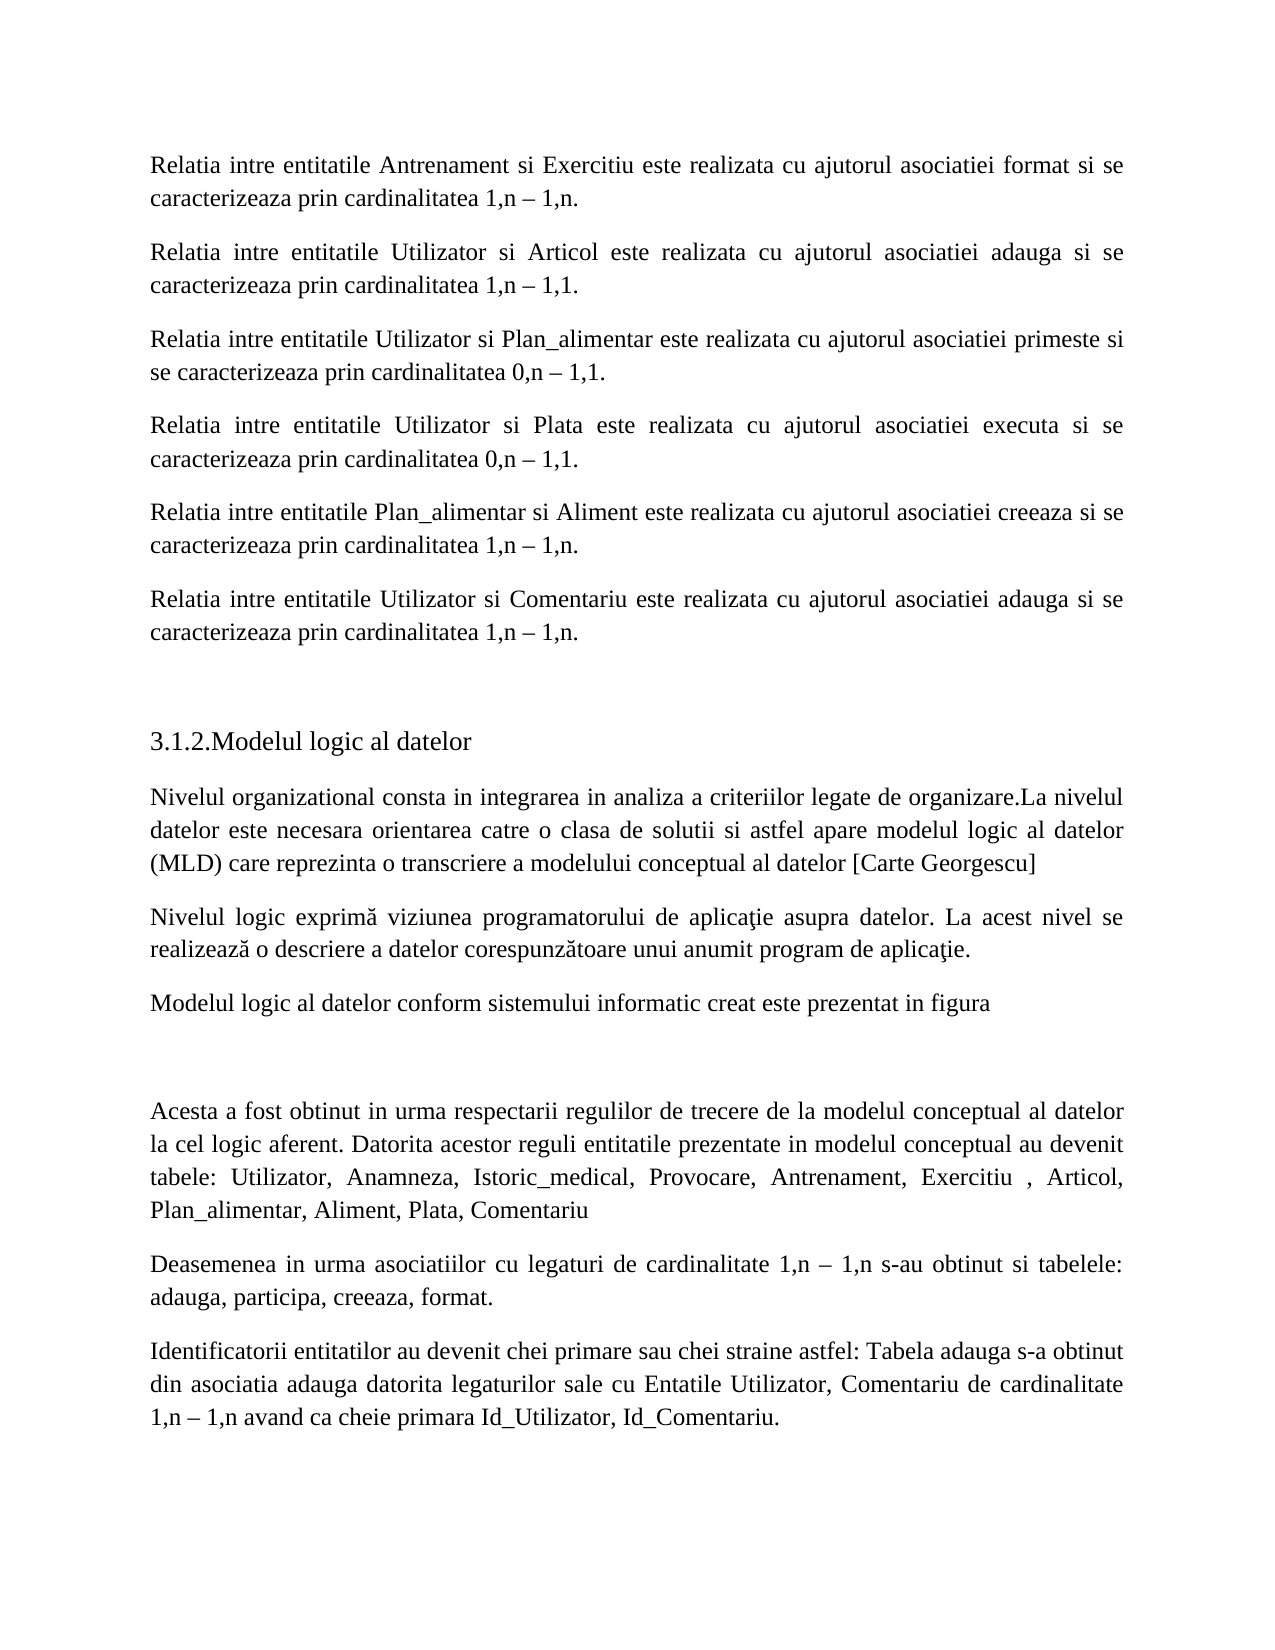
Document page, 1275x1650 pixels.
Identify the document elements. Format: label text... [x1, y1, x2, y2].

text 3.1.2.Modelul logic al datelor [150, 725, 1125, 756]
text Deasemenea in urma asociatiilor cu legaturi de cardinalitate 1,n – 1,n s-au obtinut si tabelele: adauga, participa, creeaza, format. [150, 1249, 1125, 1311]
text Acesta a fost obtinut in urma respectarii regulilor de trecere de la modelul conceptual al datelor la cel logic aferent. Datorita acestor reguli entitatile prezentate in modelul conceptual au devenit tabele: Utilizator, Anamneza, Istoric_medical, Provocare, Antrenament, Exercitiu , Articol, Plan_alimentar, Aliment, Plata, Comentariu [150, 1096, 1125, 1224]
text Relatia intre entitatile Antrenament si Exercitiu este realizata cu ajutorul asociatiei format si se caracterizeaza prin cardinalitatea 1,n – 1,n. [150, 150, 1125, 212]
text Identificatorii entitatilor au devenit chei primare sau chei straine astfel: Tabela adauga s-a obtinut din asociatia adauga datorita legaturilor sale cu Entatile Utilizator, Comentariu de cardinalitate 1,n – 1,n avand ca cheie primara Id_Utilizator, Id_Comentariu. [150, 1336, 1125, 1431]
text Nivelul organizational consta in integrarea in analiza a criteriilor legate de organizare.La nivelul datelor este necesara orientarea catre o clasa de solutii si astfel apare modelul logic al datelor (MLD) care reprezinta o transcriere a modelului conceptual al datelor [Carte Georgescu] [150, 782, 1125, 876]
text Relatia intre entitatile Utilizator si Comentariu este realizata cu ajutorul asociatiei adauga si se caracterizeaza prin cardinalitatea 1,n – 1,n. [150, 584, 1125, 646]
text Relatia intre entitatile Utilizator si Plata este realizata cu ajutorul asociatiei executa si se caracterizeaza prin cardinalitatea 0,n – 1,1. [150, 411, 1125, 472]
text Nivelul logic exprimă viziunea programatorului de aplicaţie asupra datelor. La acest nivel se realizează o descriere a datelor corespunzătoare unui anumit program de aplicaţie. [150, 902, 1125, 963]
text Relatia intre entitatile Plan_alimentar si Aliment este realizata cu ajutorul asociatiei creeaza si se caracterizeaza prin cardinalitatea 1,n – 1,n. [150, 497, 1125, 559]
text Relatia intre entitatile Utilizator si Articol este realizata cu ajutorul asociatiei adauga si se caracterizeaza prin cardinalitatea 1,n – 1,1. [150, 237, 1125, 299]
text Modelul logic al datelor conform sistemului informatic creat este prezentat in figura [150, 988, 1125, 1017]
text Relatia intre entitatile Utilizator si Plan_alimentar este realizata cu ajutorul asociatiei primeste si se caracterizeaza prin cardinalitatea 0,n – 1,1. [150, 324, 1125, 386]
